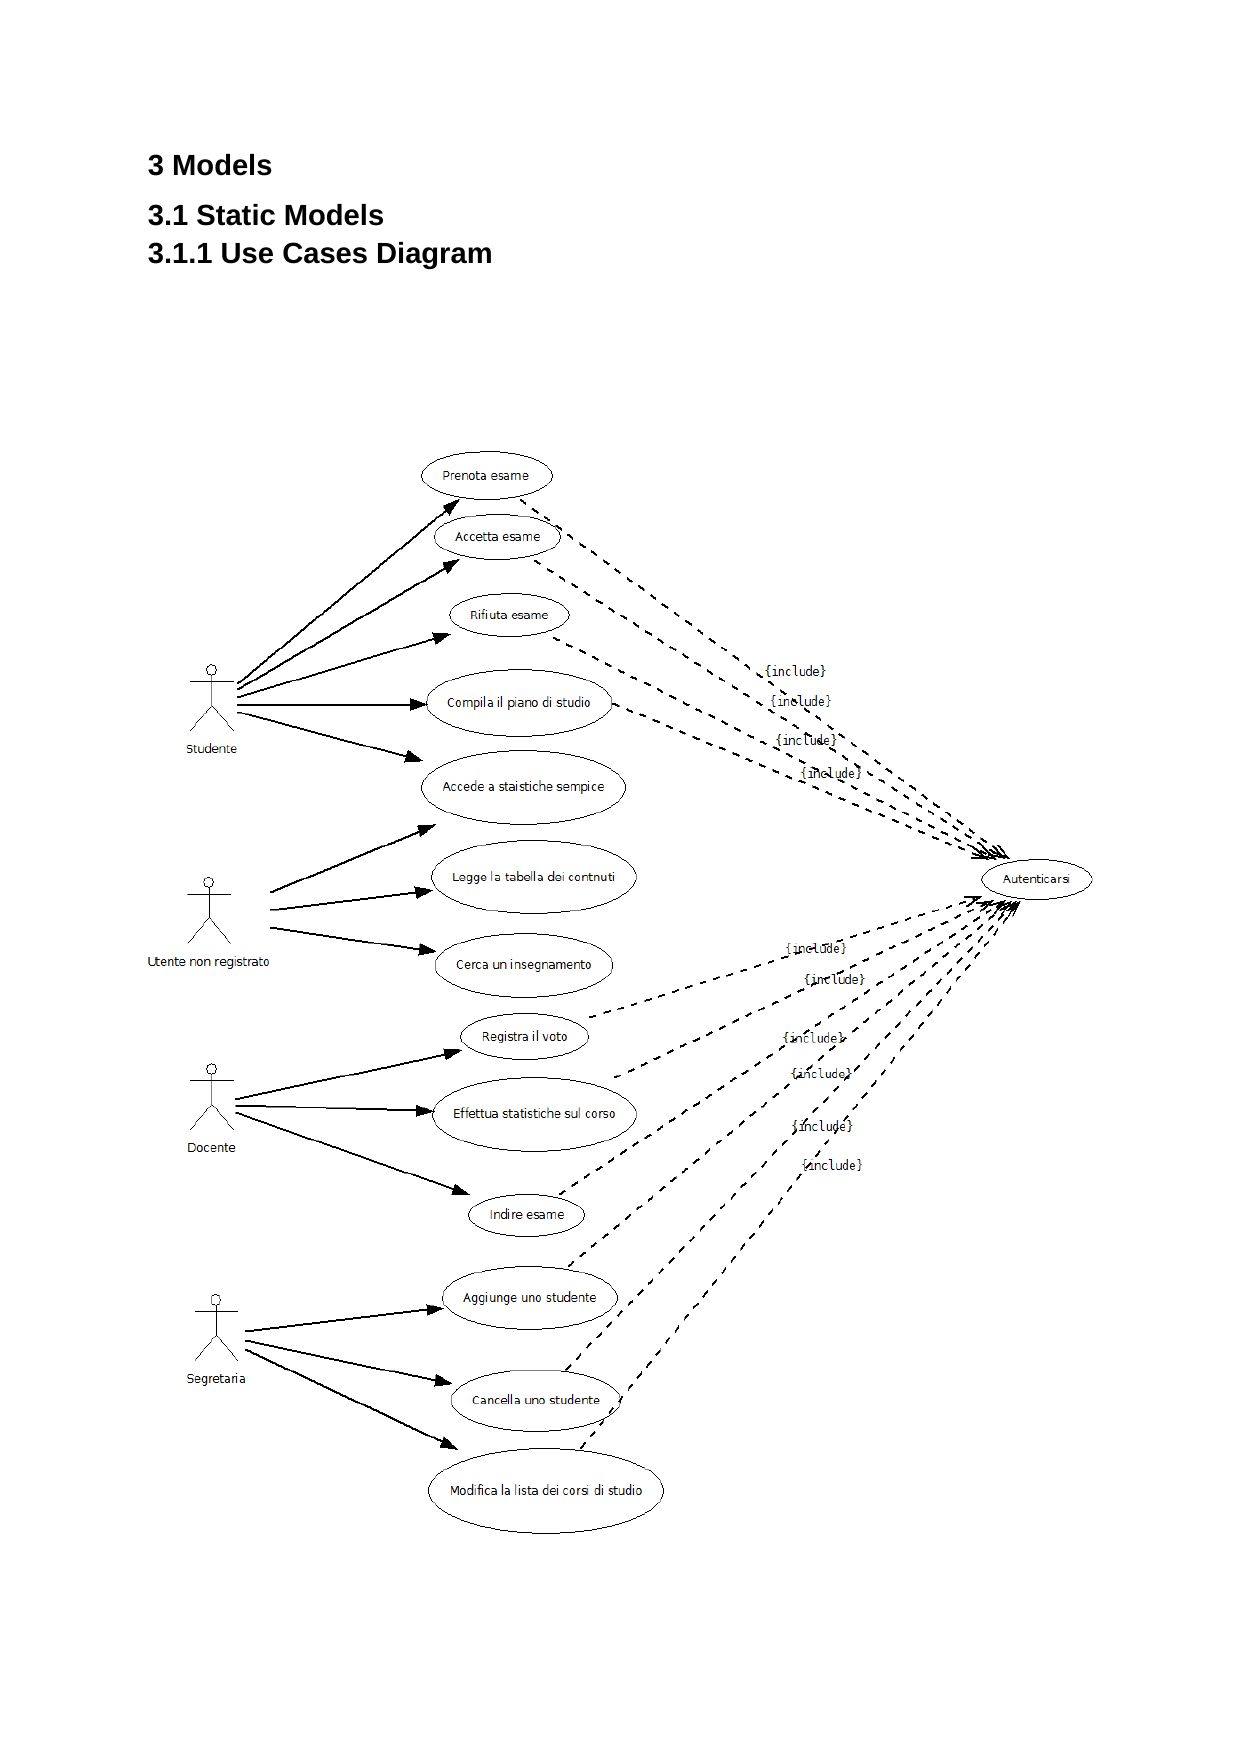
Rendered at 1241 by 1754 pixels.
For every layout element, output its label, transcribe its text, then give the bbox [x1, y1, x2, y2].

subtitle 3.1 Static Models [148, 198, 1093, 231]
subtitle 3.1.1 Use Cases Diagram [148, 236, 1093, 270]
subtitle 3 Models [148, 148, 1093, 181]
